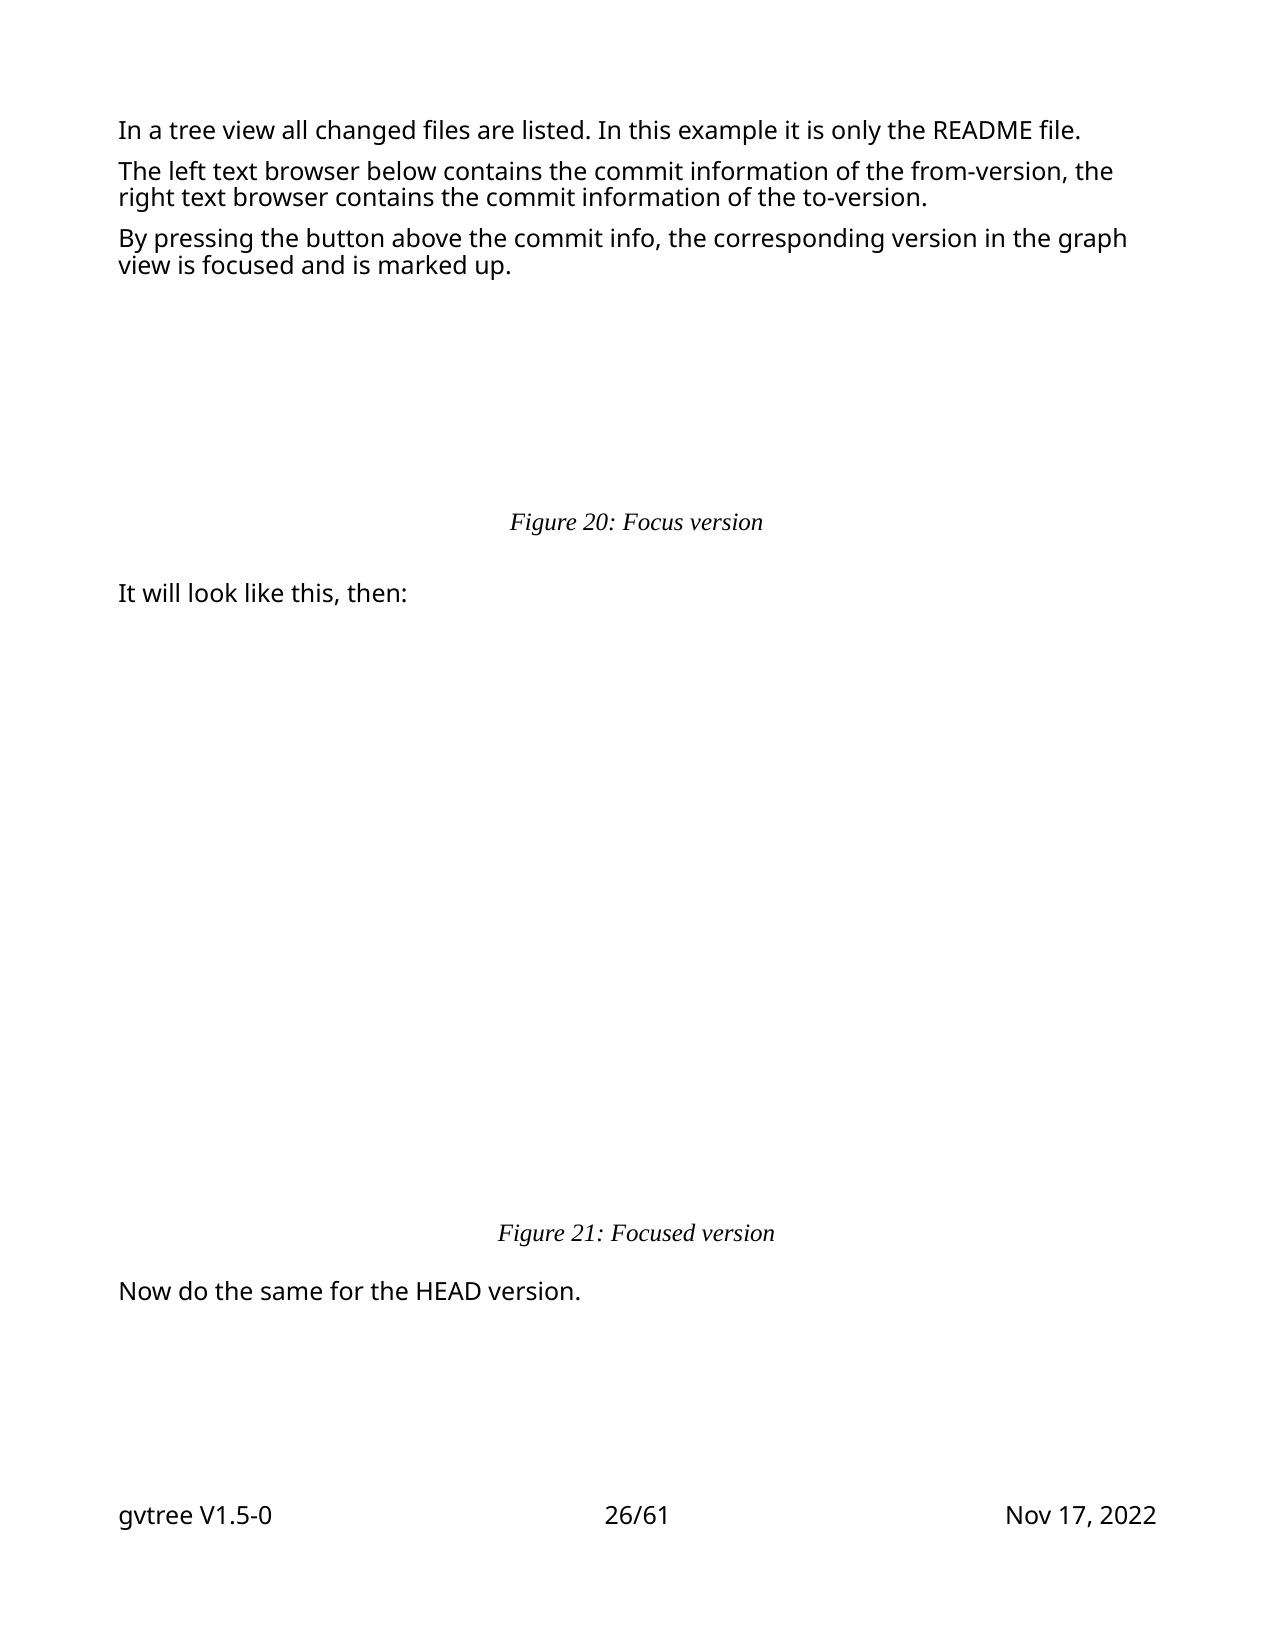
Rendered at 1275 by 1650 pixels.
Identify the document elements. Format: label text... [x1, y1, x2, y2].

text In a tree view all changed files are listed. In this example it is only the README file. [118, 118, 1157, 144]
text By pressing the button above the commit info, the corresponding version in the graph view is focused and is marked up. [118, 227, 1157, 279]
text It will look like this, then: [118, 581, 1157, 608]
text Figure 21: Focused version [240, 635, 1035, 1247]
text The left text browser below contains the commit information of the from-version, the right text browser contains the commit information of the to-version. [118, 159, 1157, 212]
text Figure 20: Focus version [455, 307, 820, 536]
text Now do the same for the HEAD version. [118, 1279, 1157, 1306]
